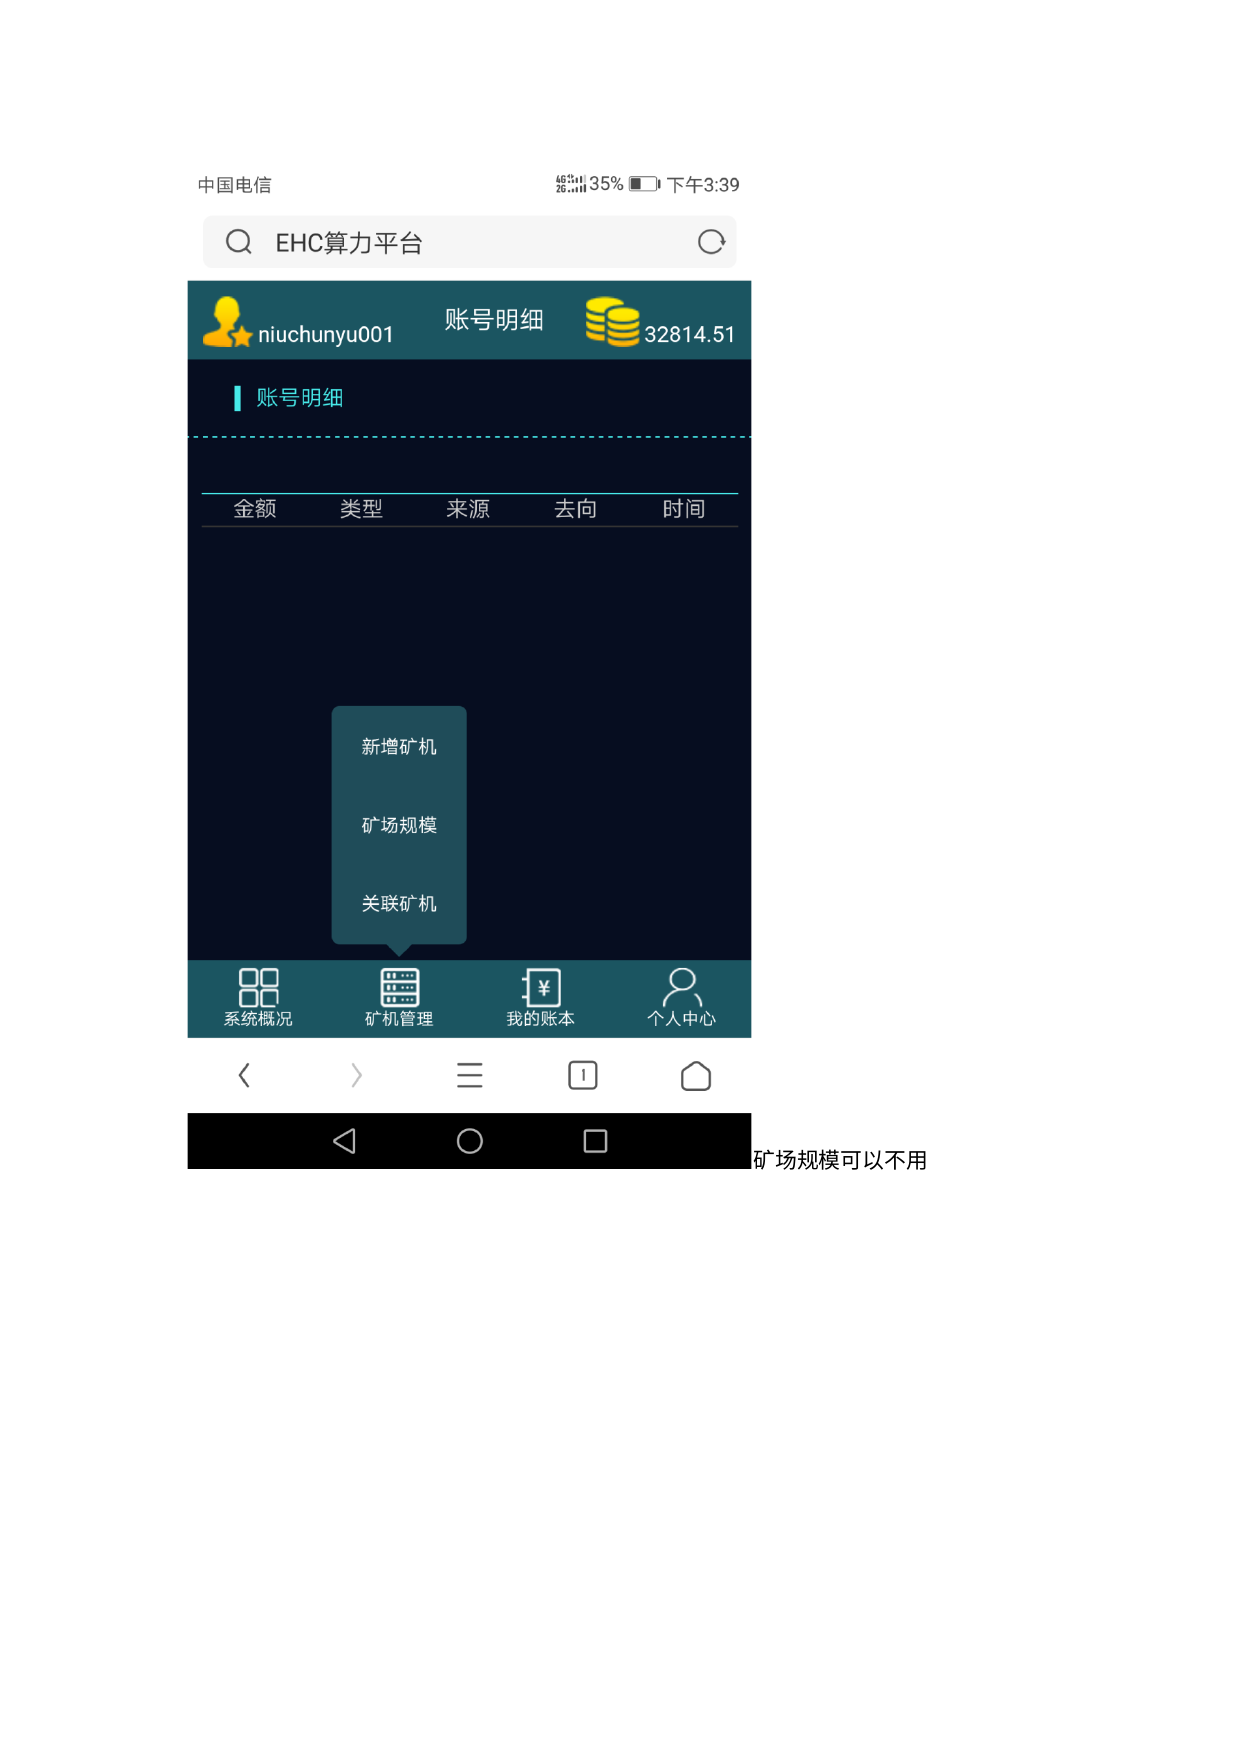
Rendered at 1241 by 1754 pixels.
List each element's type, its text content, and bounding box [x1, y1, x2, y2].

picture [187, 165, 752, 1169]
text 矿场规模可以不用 [187, 162, 1053, 1202]
